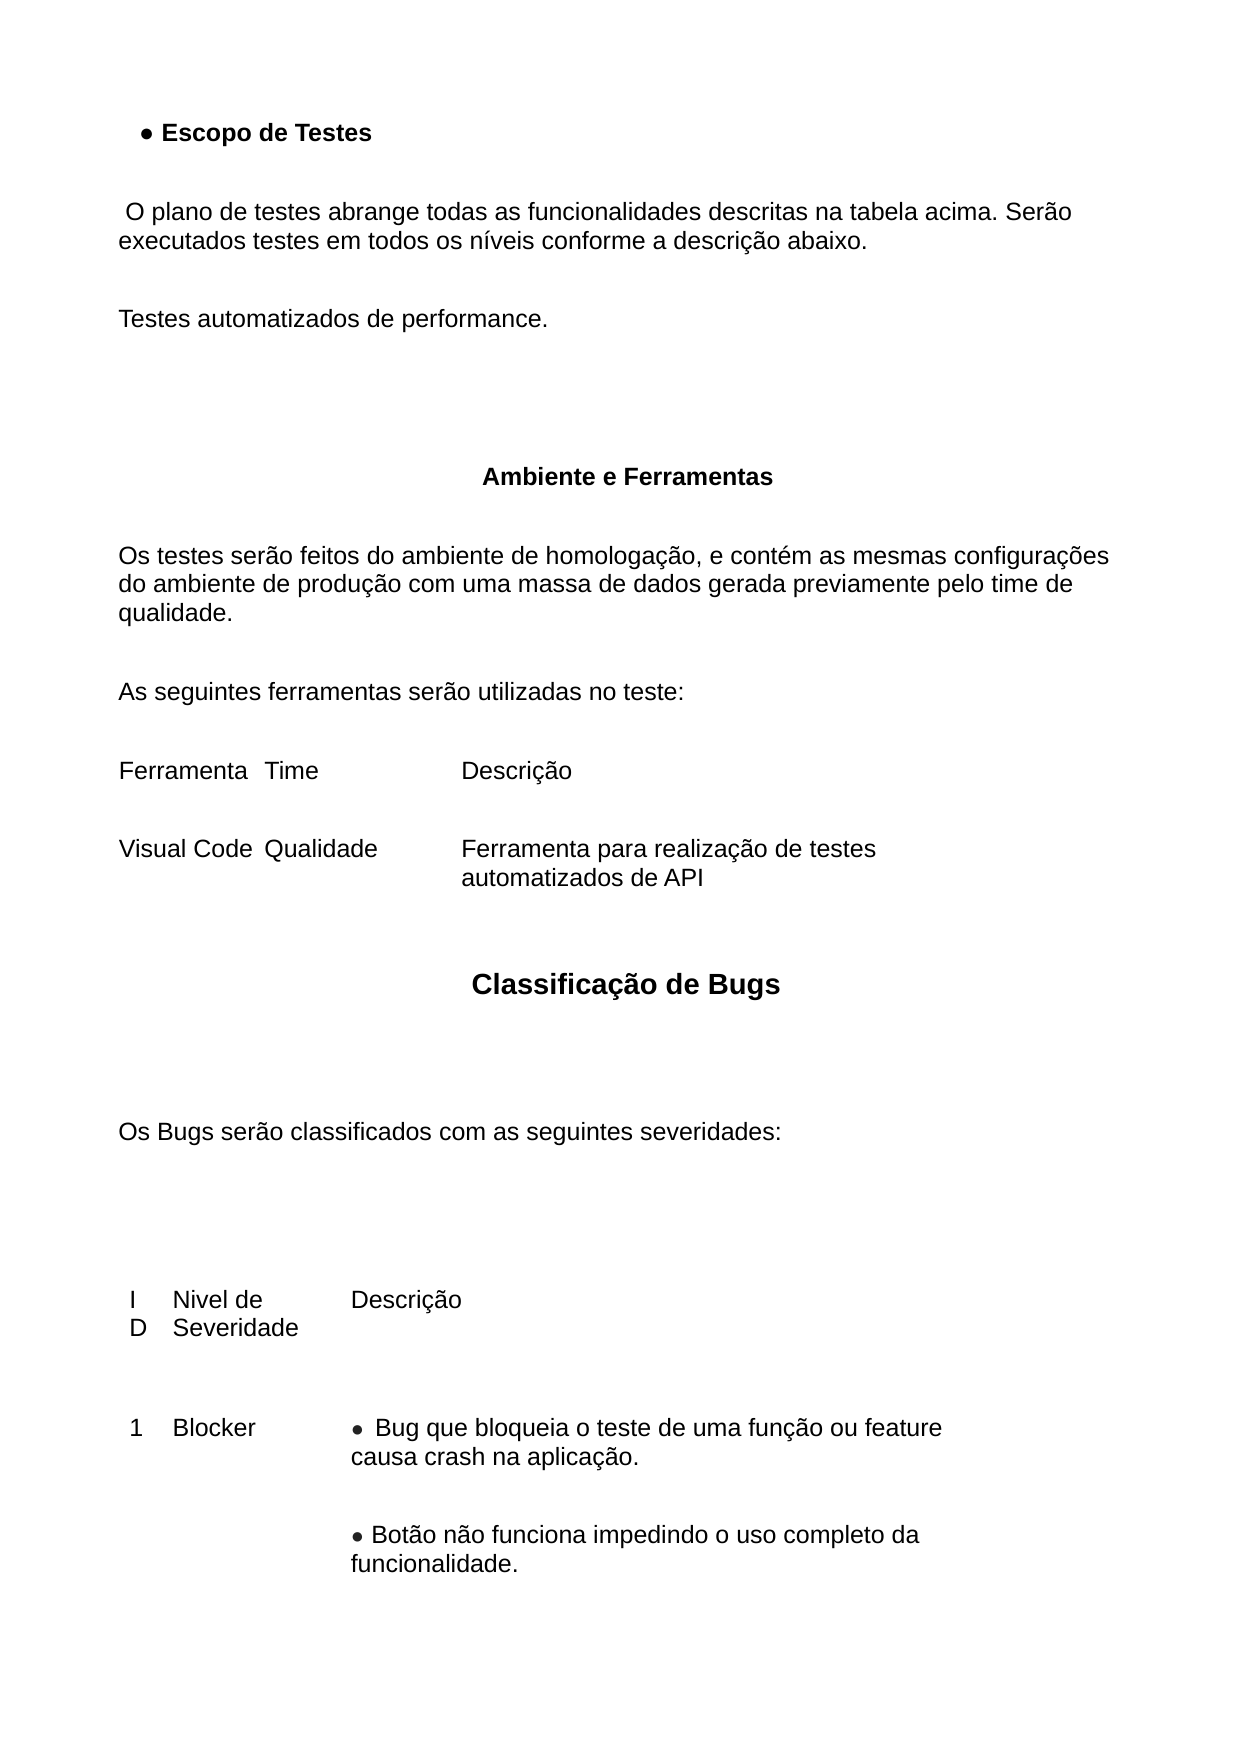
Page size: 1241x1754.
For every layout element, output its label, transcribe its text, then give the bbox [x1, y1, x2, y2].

table_header Descrição [461, 731, 944, 809]
table_cell Visual Code [119, 809, 264, 917]
table_cell ● Bug que bloqueia o teste de uma função ou feature causa crash na aplicação. ● Botão não funciona impedindo o uso completo da funcionalidade. [340, 1378, 1003, 1636]
text Ambiente e Ferramentas [118, 462, 1122, 491]
table_header ID [119, 1249, 162, 1377]
text Os Bugs serão classificados com as seguintes severidades: [118, 1117, 1122, 1145]
table_cell Qualidade [264, 809, 461, 917]
table_header Descrição [340, 1249, 1003, 1377]
table_cell Ferramenta para realização de testes automatizados de API [461, 809, 944, 917]
text Testes automatizados de performance. [118, 304, 1122, 333]
text As seguintes ferramentas serão utilizadas no teste: [118, 677, 1122, 706]
table_cell 1 [119, 1378, 162, 1636]
table_header Nivel de Severidade [162, 1249, 340, 1377]
table_header Ferramenta [119, 731, 264, 809]
table_cell Blocker [162, 1378, 340, 1636]
text O plano de testes abrange todas as funcionalidades descritas na tabela acima. Serão executados testes em todos os níveis conforme a descrição abaixo. [118, 197, 1122, 254]
table_header Time [264, 731, 461, 809]
text Classificação de Bugs [118, 967, 1122, 1000]
text Os testes serão feitos do ambiente de homologação, e contém as mesmas configurações do ambiente de produção com uma massa de dados gerada previamente pelo time de qualidade. [118, 541, 1122, 627]
text ● Escopo de Testes [118, 118, 1122, 147]
